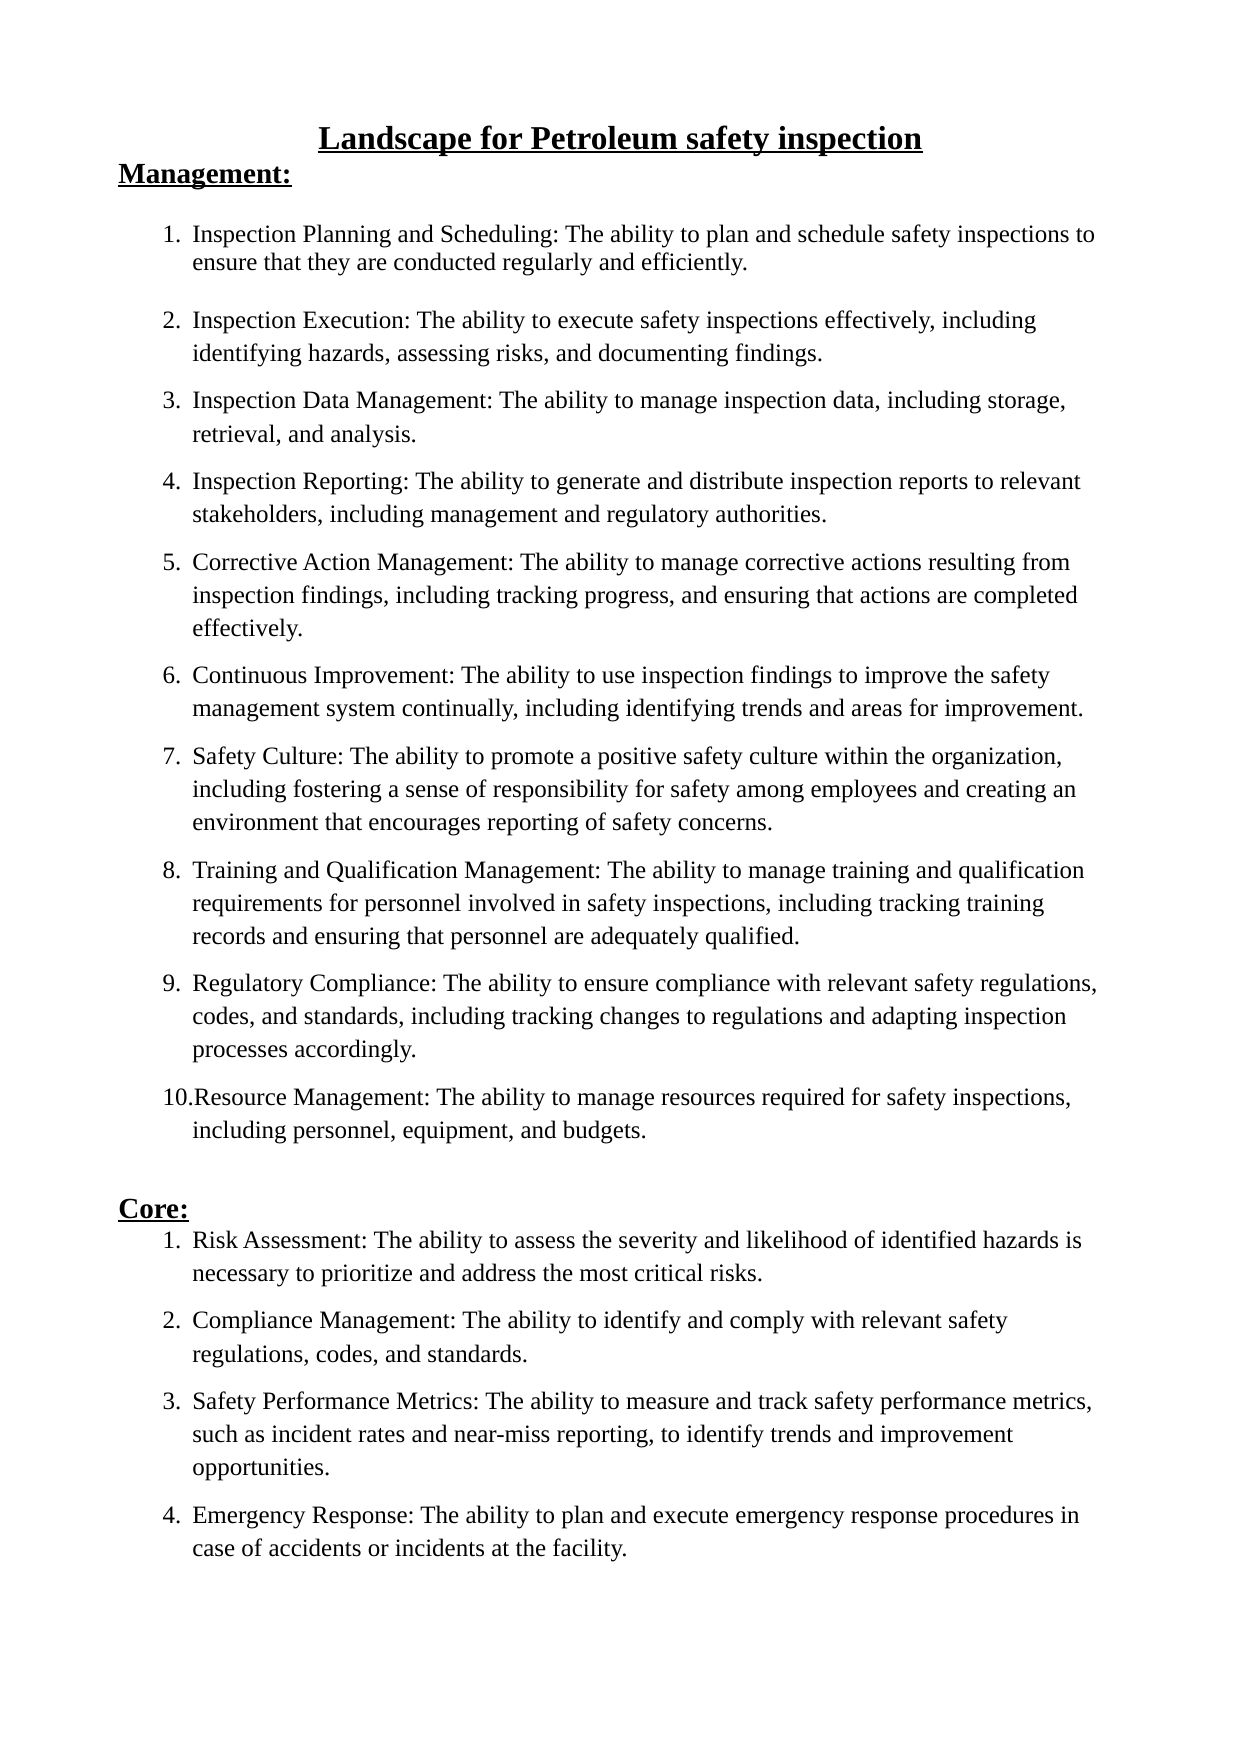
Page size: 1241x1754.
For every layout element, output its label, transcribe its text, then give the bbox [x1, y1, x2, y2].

list Inspection Data Management: The ability to manage inspection data, including storage, retrieval, and analysis. [162, 386, 1122, 447]
list Inspection Reporting: The ability to generate and distribute inspection reports to relevant stakeholders, including management and regulatory authorities. [162, 466, 1122, 528]
text Management: [118, 156, 1122, 190]
list Emergency Response: The ability to plan and execute emergency response procedures in case of accidents or incidents at the facility. [162, 1500, 1122, 1562]
list Resource Management: The ability to manage resources required for safety inspections, including personnel, equipment, and budgets. [162, 1082, 1122, 1144]
list Inspection Execution: The ability to execute safety inspections effectively, including identifying hazards, assessing risks, and documenting findings. [162, 305, 1122, 367]
list Safety Culture: The ability to promote a positive safety culture within the organization, including fostering a sense of responsibility for safety among employees and creating an environment that encourages reporting of safety concerns. [162, 741, 1122, 836]
list Inspection Planning and Scheduling: The ability to plan and schedule safety inspections to ensure that they are conducted regularly and efficiently. [162, 219, 1122, 276]
list Compliance Management: The ability to identify and comply with relevant safety regulations, codes, and standards. [162, 1306, 1122, 1367]
list Training and Qualification Management: The ability to manage training and qualification requirements for personnel involved in safety inspections, including tracking training records and ensuring that personnel are adequately qualified. [162, 855, 1122, 949]
list Corrective Action Management: The ability to manage corrective actions resulting from inspection findings, including tracking progress, and ensuring that actions are completed effectively. [162, 547, 1122, 642]
text Landscape for Petroleum safety inspection [118, 118, 1122, 156]
list Continuous Improvement: The ability to use inspection findings to improve the safety management system continually, including identifying trends and areas for improvement. [162, 661, 1122, 722]
text Core: [118, 1191, 1122, 1225]
list Risk Assessment: The ability to assess the severity and likelihood of identified hazards is necessary to prioritize and address the most critical risks. [162, 1225, 1122, 1287]
list Safety Performance Metrics: The ability to measure and track safety performance metrics, such as incident rates and near-miss reporting, to identify trends and improvement opportunities. [162, 1386, 1122, 1481]
list Regulatory Compliance: The ability to ensure compliance with relevant safety regulations, codes, and standards, including tracking changes to regulations and adapting inspection processes accordingly. [162, 968, 1122, 1063]
